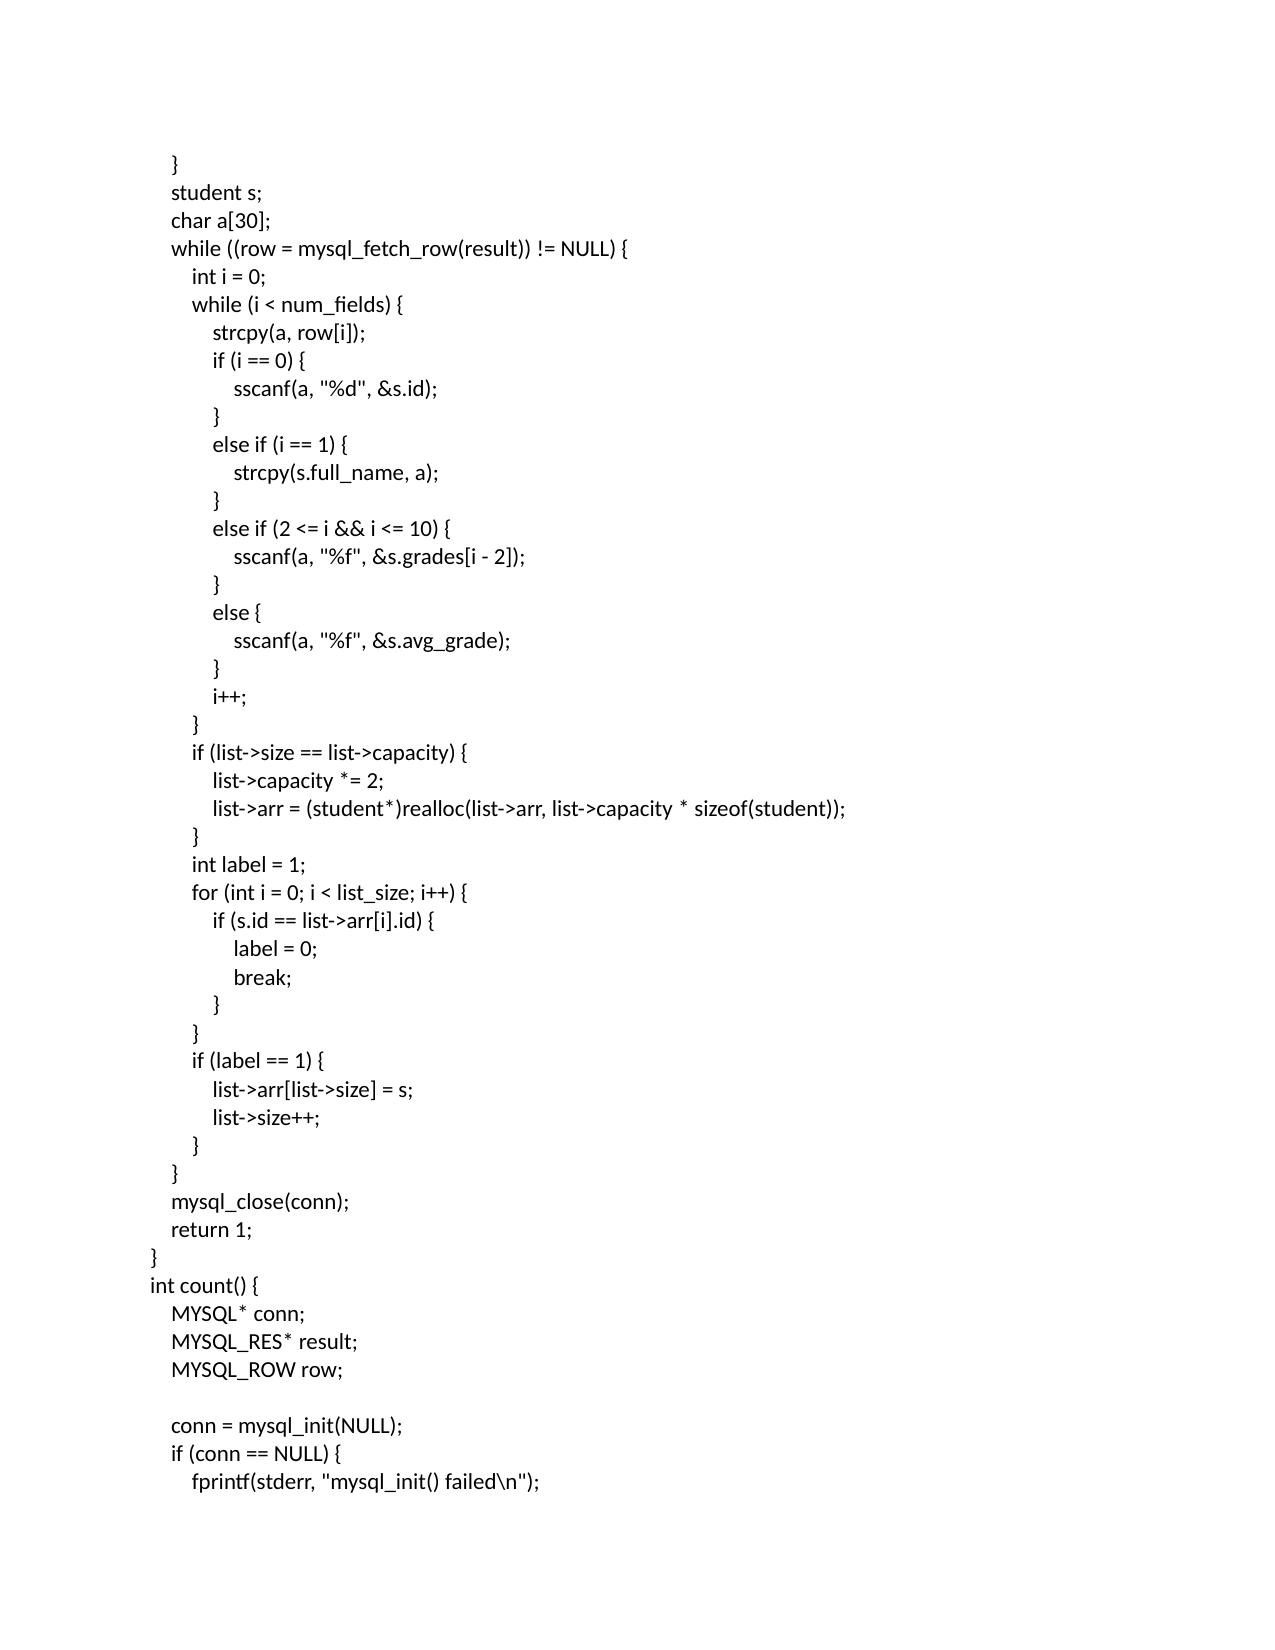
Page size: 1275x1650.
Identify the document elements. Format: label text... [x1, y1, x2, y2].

text } [150, 150, 1125, 178]
text sscanf(a, "%d", &s.id); [150, 374, 1125, 402]
text if (label == 1) { [150, 1047, 1125, 1075]
text } [150, 1131, 1125, 1159]
text label = 0; [150, 934, 1125, 963]
text int count() { [150, 1271, 1125, 1299]
text } [150, 654, 1125, 682]
text } [150, 402, 1125, 430]
text list->size++; [150, 1103, 1125, 1131]
text conn = mysql_init(NULL); [150, 1411, 1125, 1439]
text for (int i = 0; i < list_size; i++) { [150, 878, 1125, 907]
text } [150, 991, 1125, 1019]
text list->arr[list->size] = s; [150, 1075, 1125, 1103]
text MYSQL_RES* result; [150, 1327, 1125, 1355]
text else { [150, 598, 1125, 626]
text } [150, 1019, 1125, 1047]
text int label = 1; [150, 851, 1125, 878]
text student s; [150, 178, 1125, 206]
text while (i < num_fields) { [150, 290, 1125, 318]
text char a[30]; [150, 206, 1125, 234]
text } [150, 710, 1125, 738]
text sscanf(a, "%f", &s.avg_grade); [150, 626, 1125, 654]
text int i = 0; [150, 262, 1125, 290]
text return 1; [150, 1215, 1125, 1243]
text if (s.id == list->arr[i].id) { [150, 907, 1125, 934]
text list->arr = (student*)realloc(list->arr, list->capacity * sizeof(student)); [150, 794, 1125, 822]
text mysql_close(conn); [150, 1187, 1125, 1215]
text i++; [150, 682, 1125, 710]
text break; [150, 963, 1125, 991]
text } [150, 822, 1125, 851]
text } [150, 486, 1125, 514]
text fprintf(stderr, "mysql_init() failed\n"); [150, 1467, 1125, 1495]
text strcpy(s.full_name, a); [150, 458, 1125, 486]
text } [150, 570, 1125, 598]
text while ((row = mysql_fetch_row(result)) != NULL) { [150, 234, 1125, 262]
text if (list->size == list->capacity) { [150, 738, 1125, 766]
text else if (2 <= i && i <= 10) { [150, 514, 1125, 542]
text if (i == 0) { [150, 346, 1125, 374]
text if (conn == NULL) { [150, 1439, 1125, 1467]
text } [150, 1243, 1125, 1271]
text sscanf(a, "%f", &s.grades[i - 2]); [150, 542, 1125, 570]
text list->capacity *= 2; [150, 766, 1125, 794]
text strcpy(a, row[i]); [150, 318, 1125, 346]
text MYSQL* conn; [150, 1299, 1125, 1327]
text else if (i == 1) { [150, 430, 1125, 458]
text } [150, 1159, 1125, 1187]
text MYSQL_ROW row; [150, 1355, 1125, 1383]
